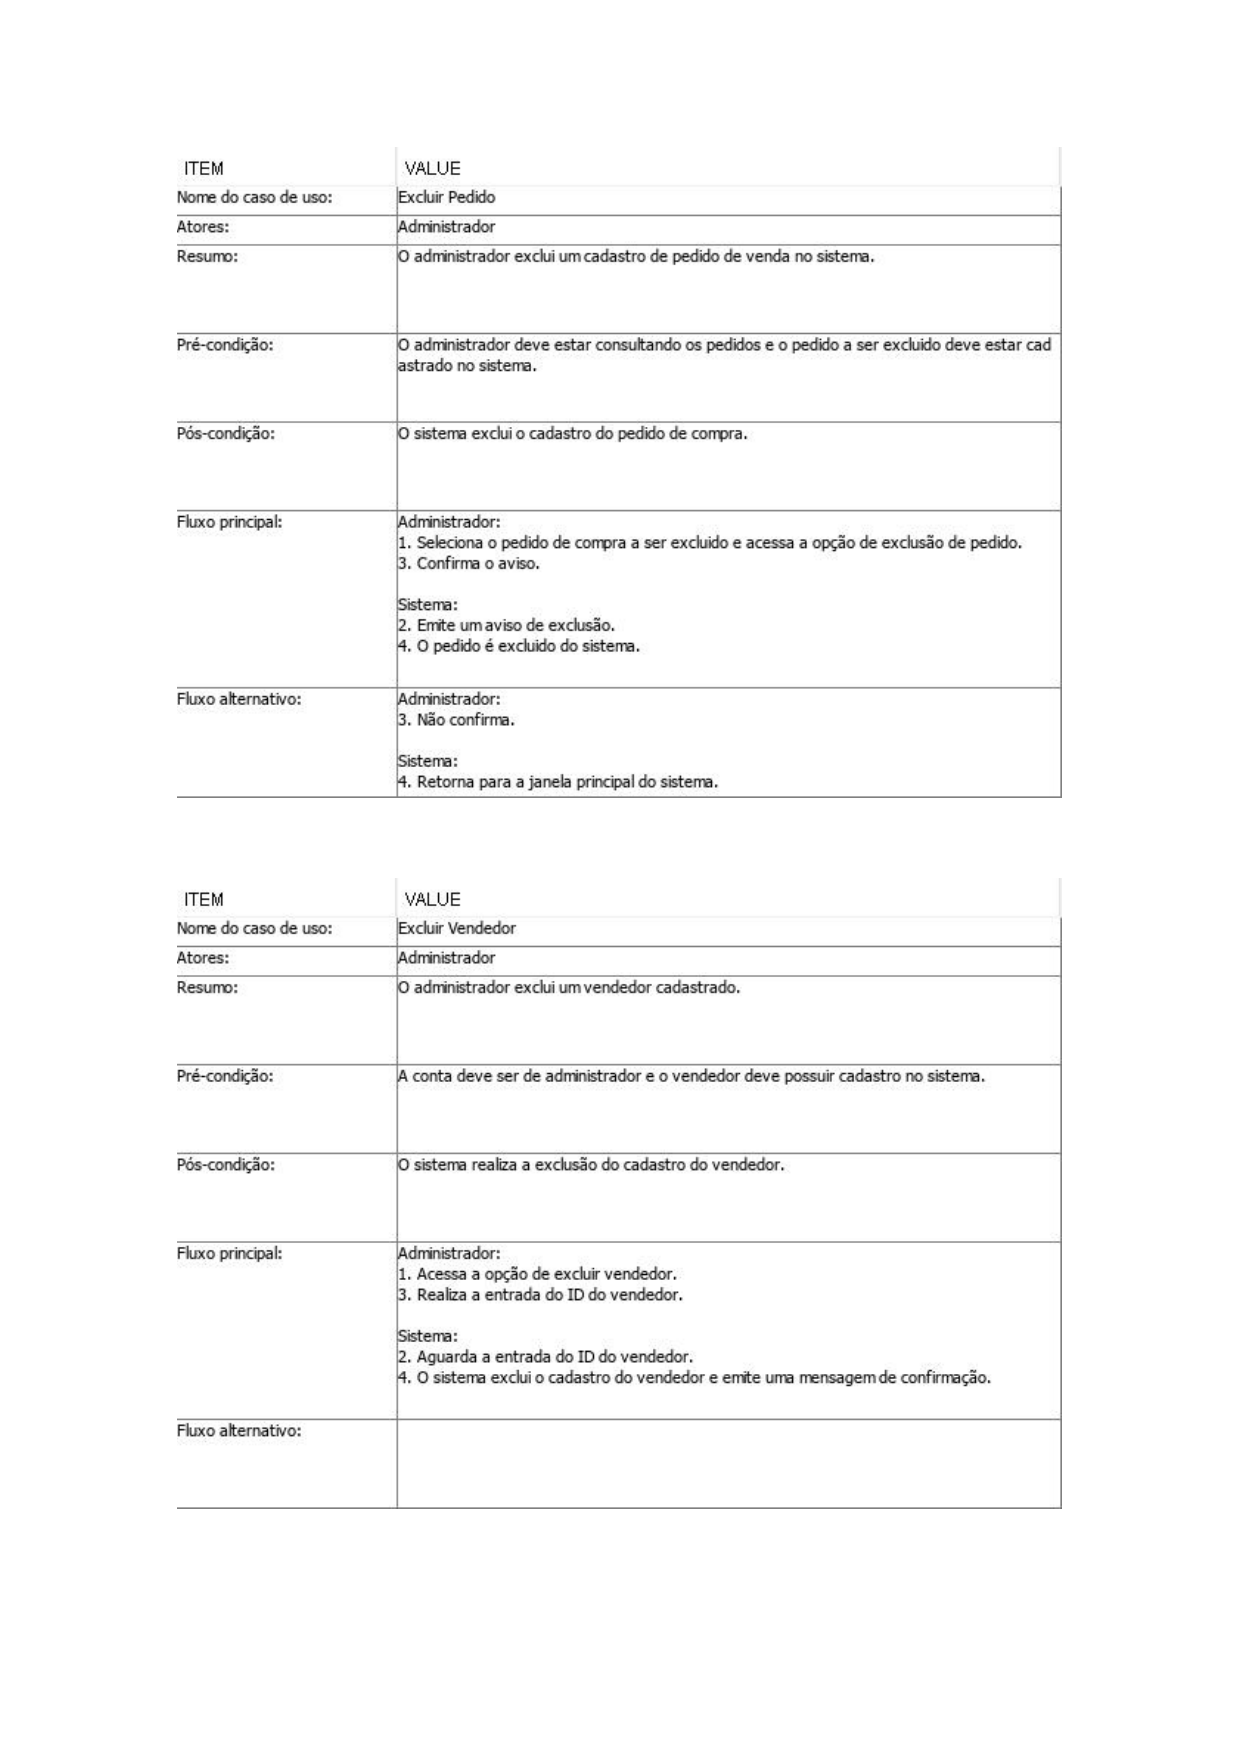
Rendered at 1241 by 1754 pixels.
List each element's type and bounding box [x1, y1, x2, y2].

picture [177, 147, 1062, 798]
picture [177, 878, 1062, 1509]
